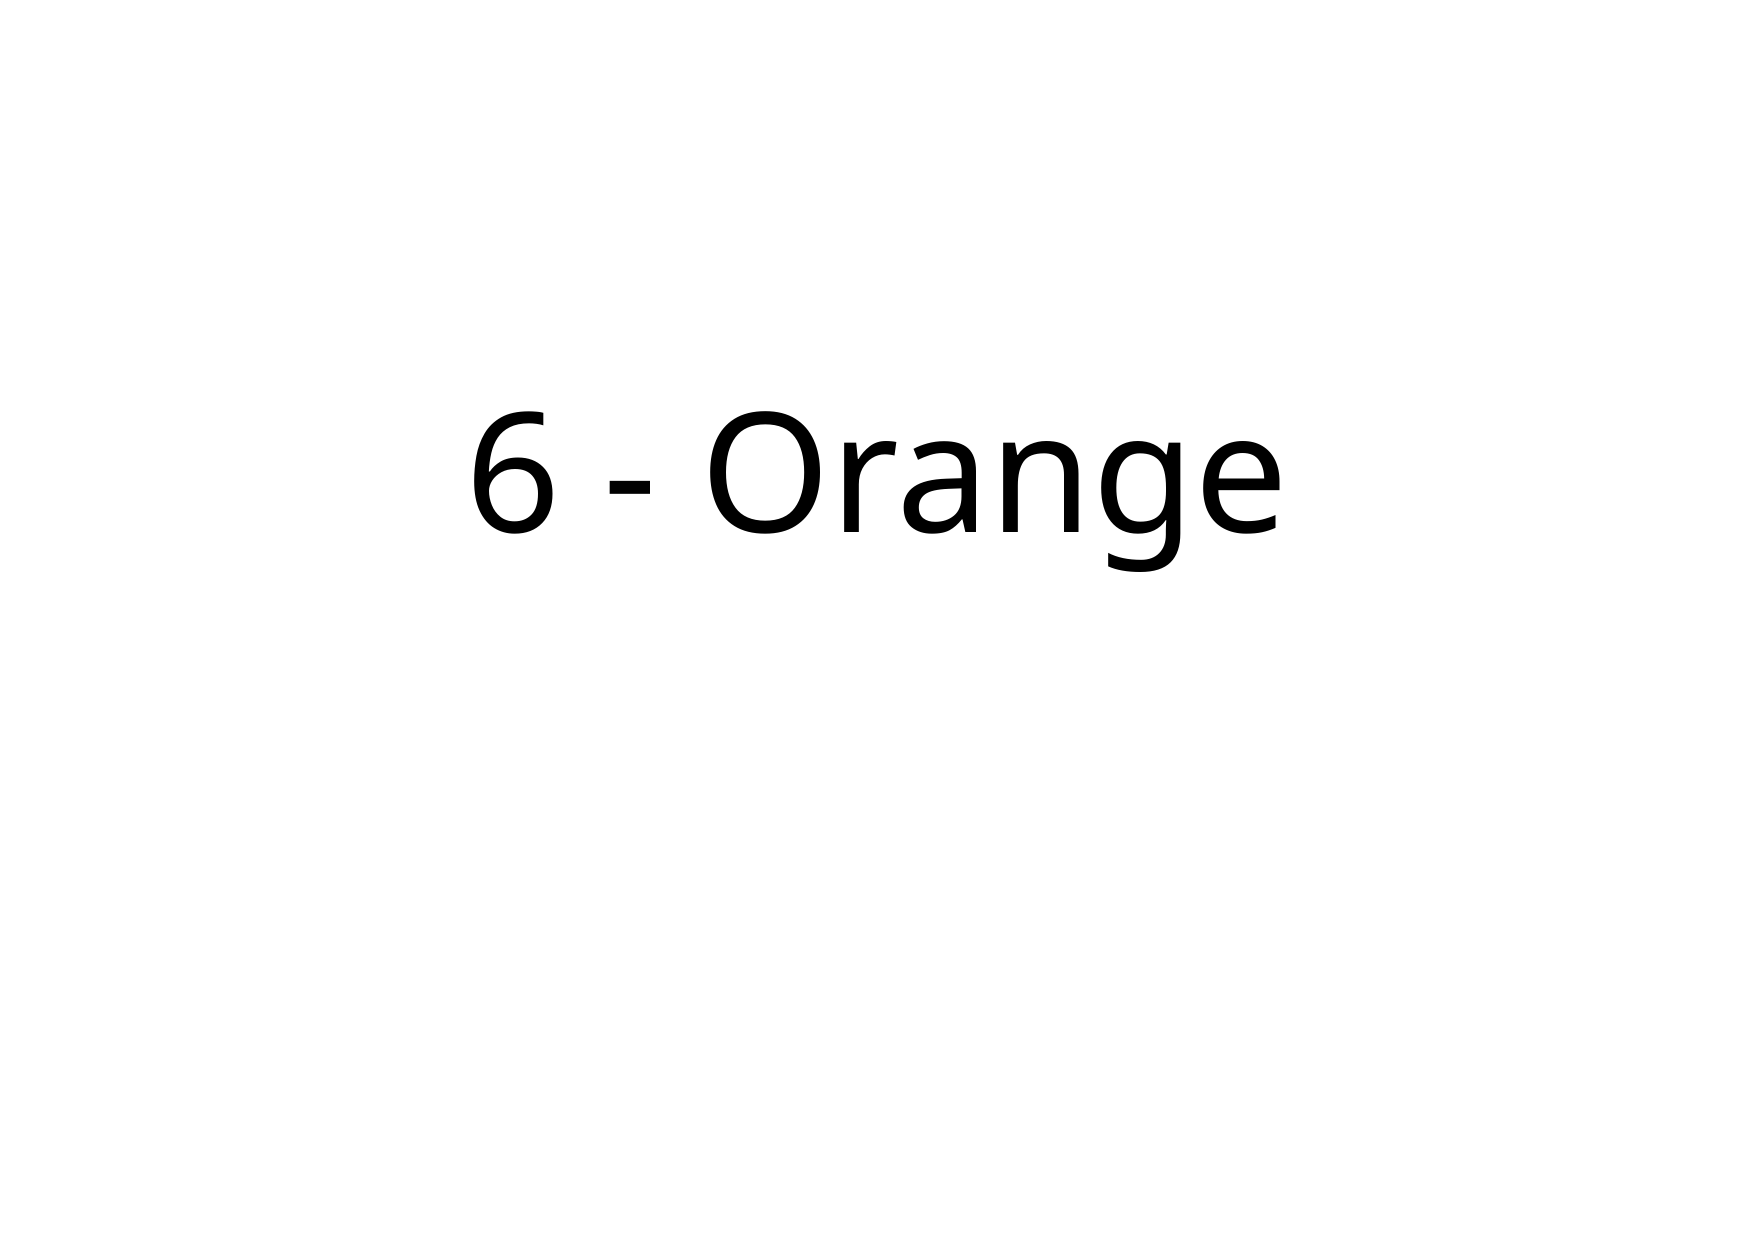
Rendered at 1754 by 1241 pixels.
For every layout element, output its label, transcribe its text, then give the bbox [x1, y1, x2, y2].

text 6 - Orange [59, 354, 1695, 581]
